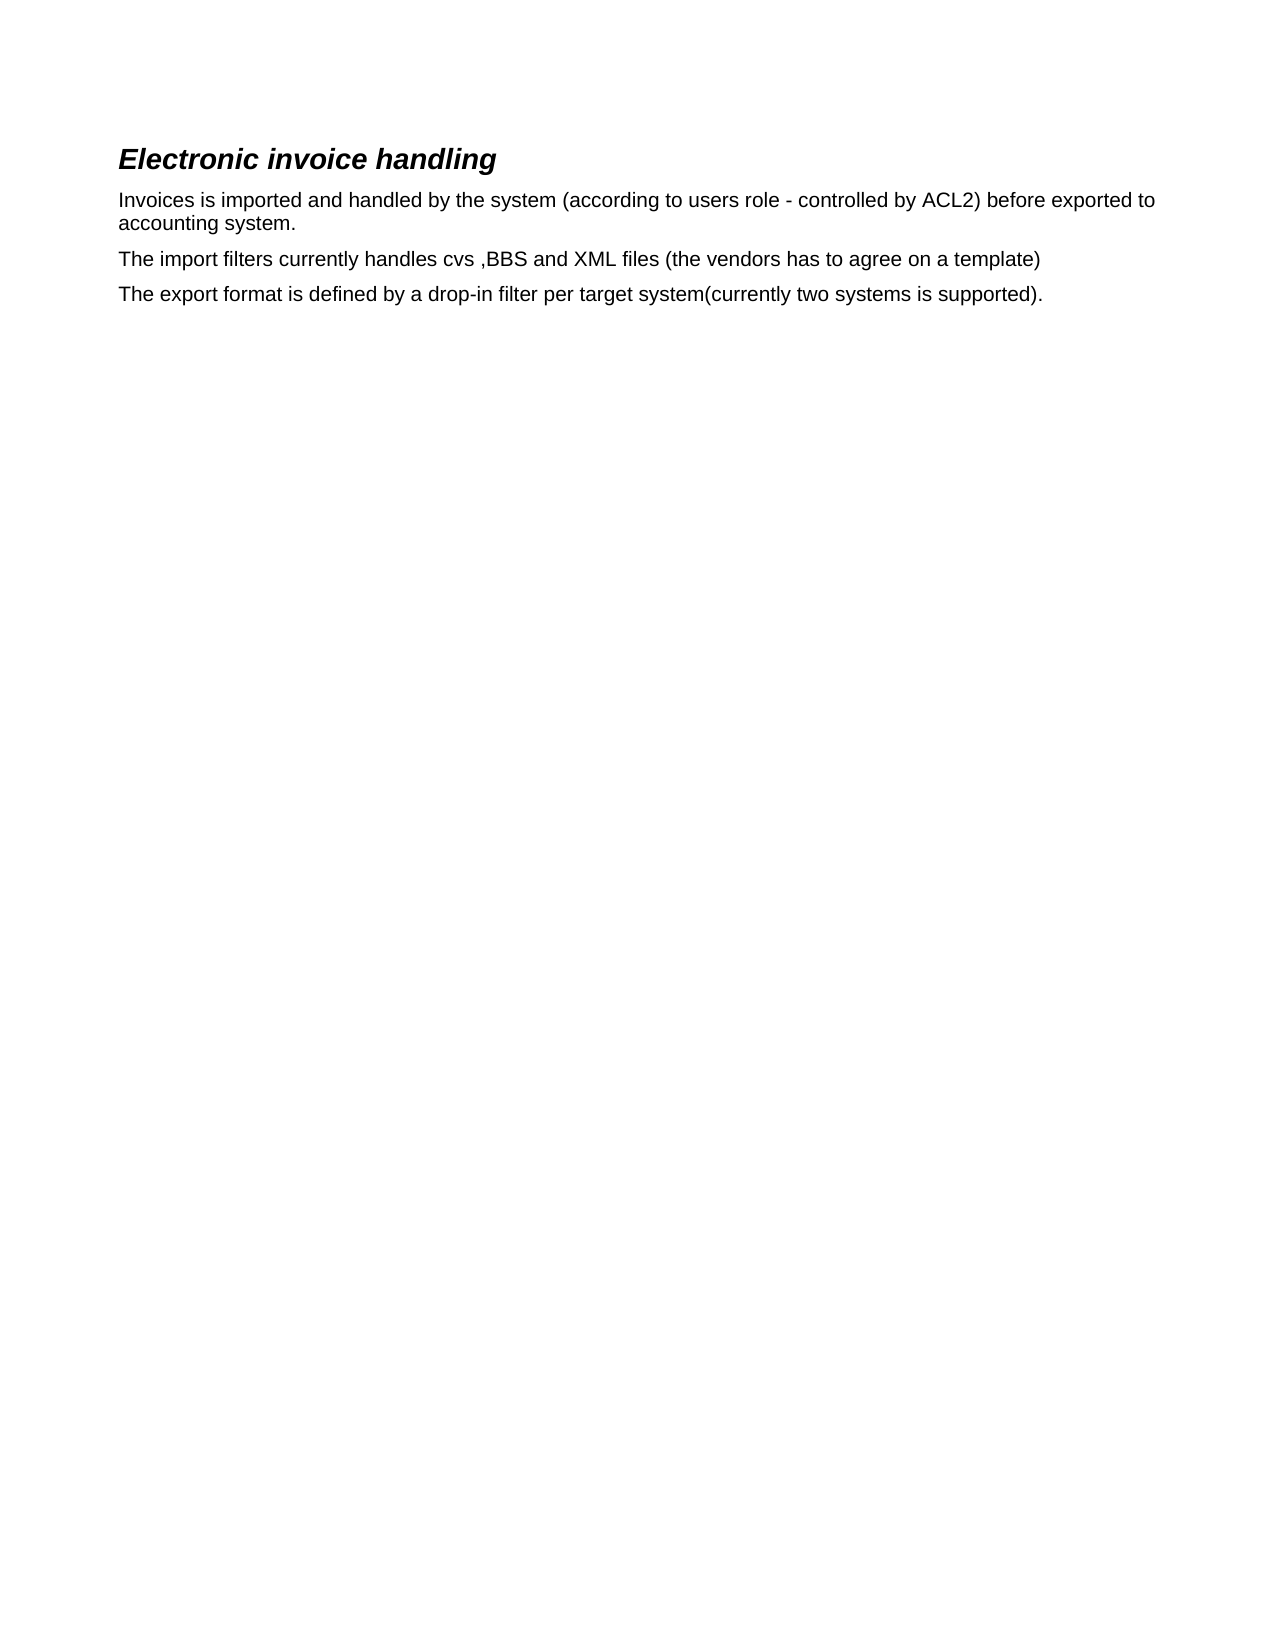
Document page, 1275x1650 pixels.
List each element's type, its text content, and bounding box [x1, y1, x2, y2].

text The import filters currently handles cvs ,BBS and XML files (the vendors has to agree on a template) [118, 247, 1157, 270]
subtitle Electronic invoice handling [118, 143, 1157, 176]
text Invoices is imported and handled by the system (according to users role - controlled by ACL2) before exported to accounting system. [118, 188, 1157, 235]
text The export format is defined by a drop-in filter per target system(currently two systems is supported). [118, 283, 1157, 306]
